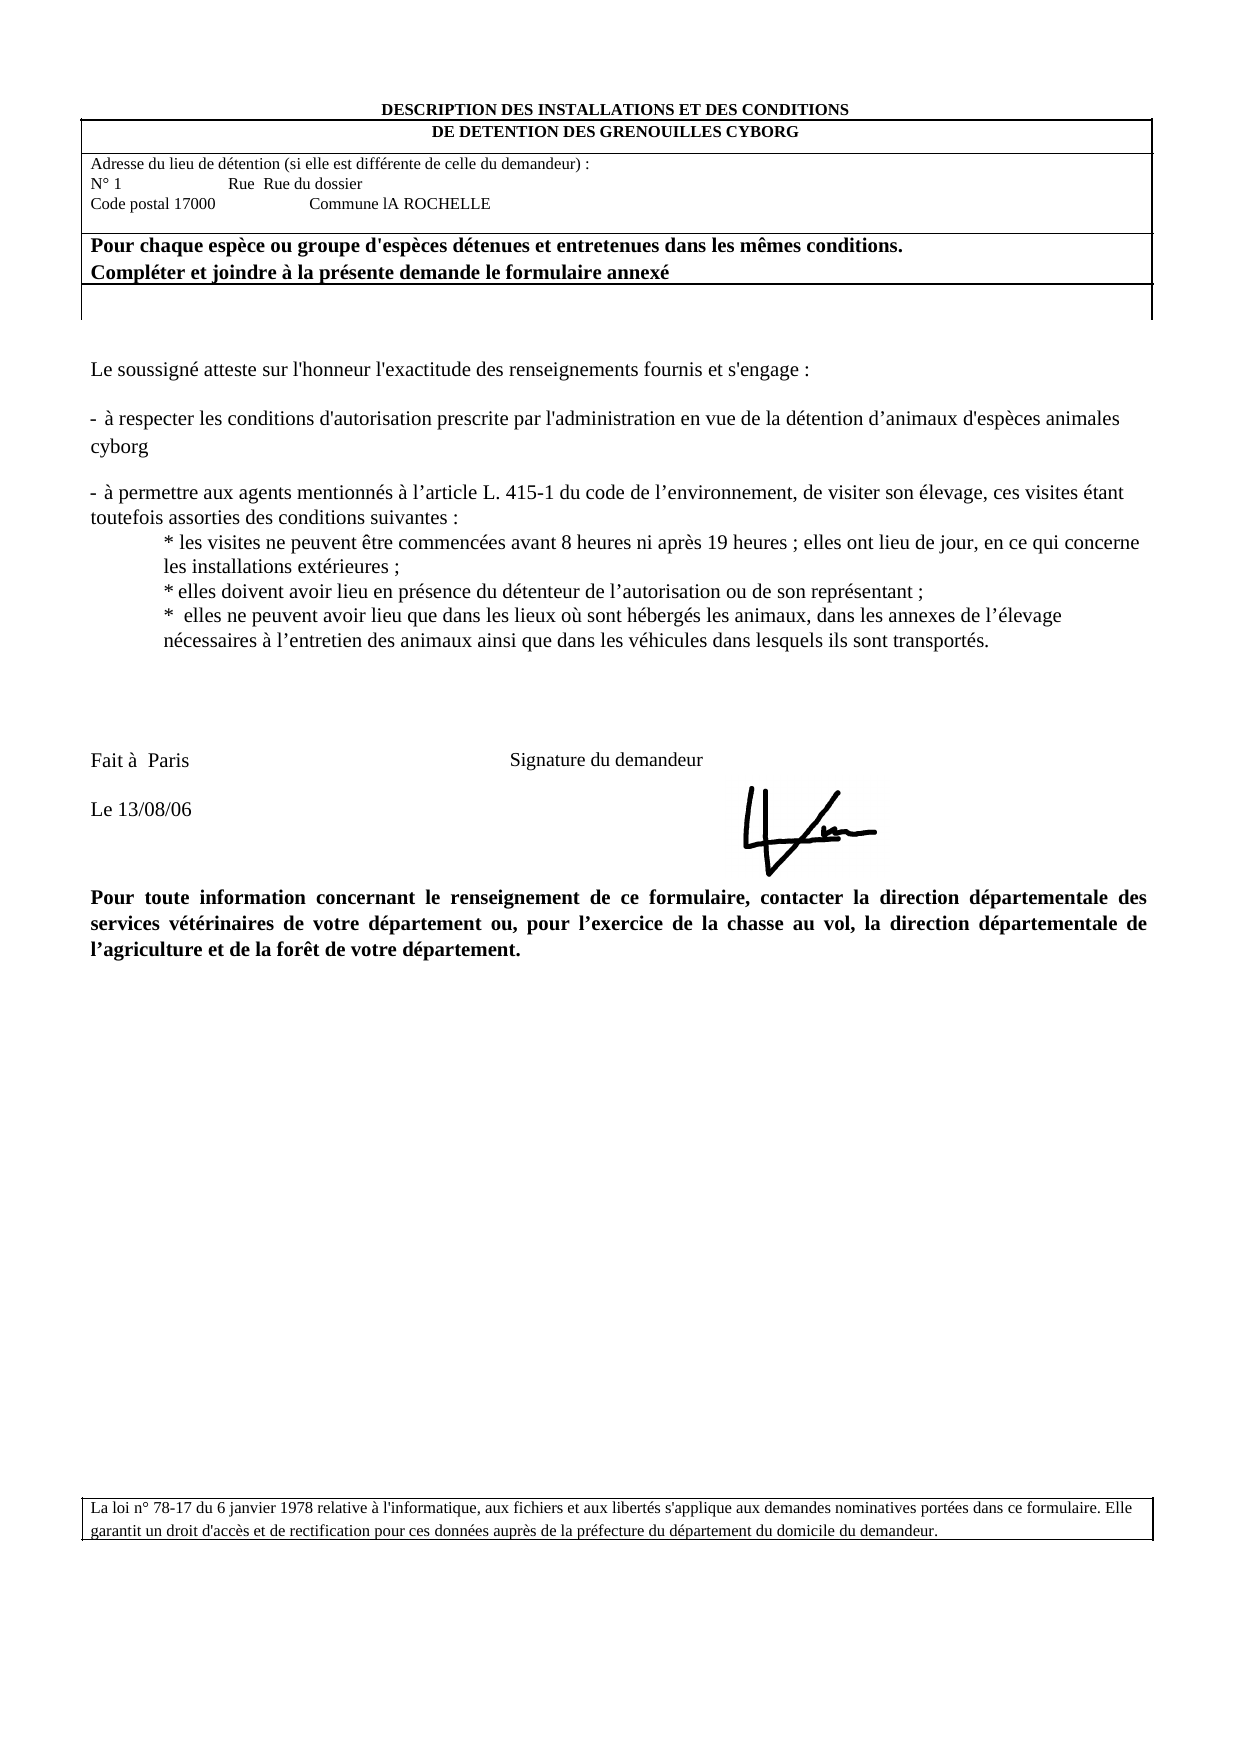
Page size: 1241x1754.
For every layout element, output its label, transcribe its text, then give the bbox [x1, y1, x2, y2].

text Compléter et joindre à la présente demande le formulaire annexé [90, 260, 1148, 283]
text La loi n° 78-17 du 6 janvier 1978 relative à l'informatique, aux fichiers et aux libertés s'applique aux demandes nominatives portées dans ce formulaire. Elle garantit un droit d'accès et de rectification pour ces données auprès de la préfecture du département du domicile du demandeur. [90, 1499, 1140, 1539]
text Pour chaque espèce ou groupe d'espèces détenues et entretenues dans les mêmes conditions. [90, 234, 1148, 257]
picture [725, 775, 890, 878]
text Adresse du lieu de détention (si elle est différente de celle du demandeur) : [90, 154, 1148, 173]
text DESCRIPTION DES INSTALLATIONS ET DES CONDITIONS [89, 100, 1141, 119]
text Fait à Paris [90, 748, 466, 772]
text [890, 797, 1148, 821]
text N° 1 Rue Rue du dossier [90, 174, 1148, 193]
list elles doivent avoir lieu en présence du détenteur de l’autorisation ou de son représentant ; [163, 579, 1148, 603]
list elles ne peuvent avoir lieu que dans les lieux où sont hébergés les animaux, dans les annexes de l’élevage nécessaires à l’entretien des animaux ainsi que dans les véhicules dans lesquels ils sont transportés. [163, 603, 1140, 652]
list à permettre aux agents mentionnés à l’article L. 415-1 du code de l’environnement, de visiter son élevage, ces visites étant toutefois assorties des conditions suivantes : [89, 479, 1140, 529]
text Le 13/08/06 [90, 797, 725, 821]
list à respecter les conditions d'autorisation prescrite par l'administration en vue de la détention d’animaux d'espèces animales cyborg [89, 406, 1140, 458]
text Pour toute information concernant le renseignement de ce formulaire, contacter la direction départementale des services vétérinaires de votre département ou, pour l’exercice de la chasse au vol, la direction départementale de l’agriculture et de la forêt de votre département. [90, 885, 1148, 961]
list les visites ne peuvent être commencées avant 8 heures ni après 19 heures ; elles ont lieu de jour, en ce qui concerne les installations extérieures ; [163, 530, 1140, 578]
text Code postal 17000 Commune lA ROCHELLE [90, 193, 1148, 213]
text DE DETENTION DES GRENOUILLES CYBORG [89, 122, 1141, 141]
text Le soussigné atteste sur l'honneur l'exactitude des renseignements fournis et s'engage : [90, 357, 1148, 381]
text Signature du demandeur [509, 748, 1148, 771]
